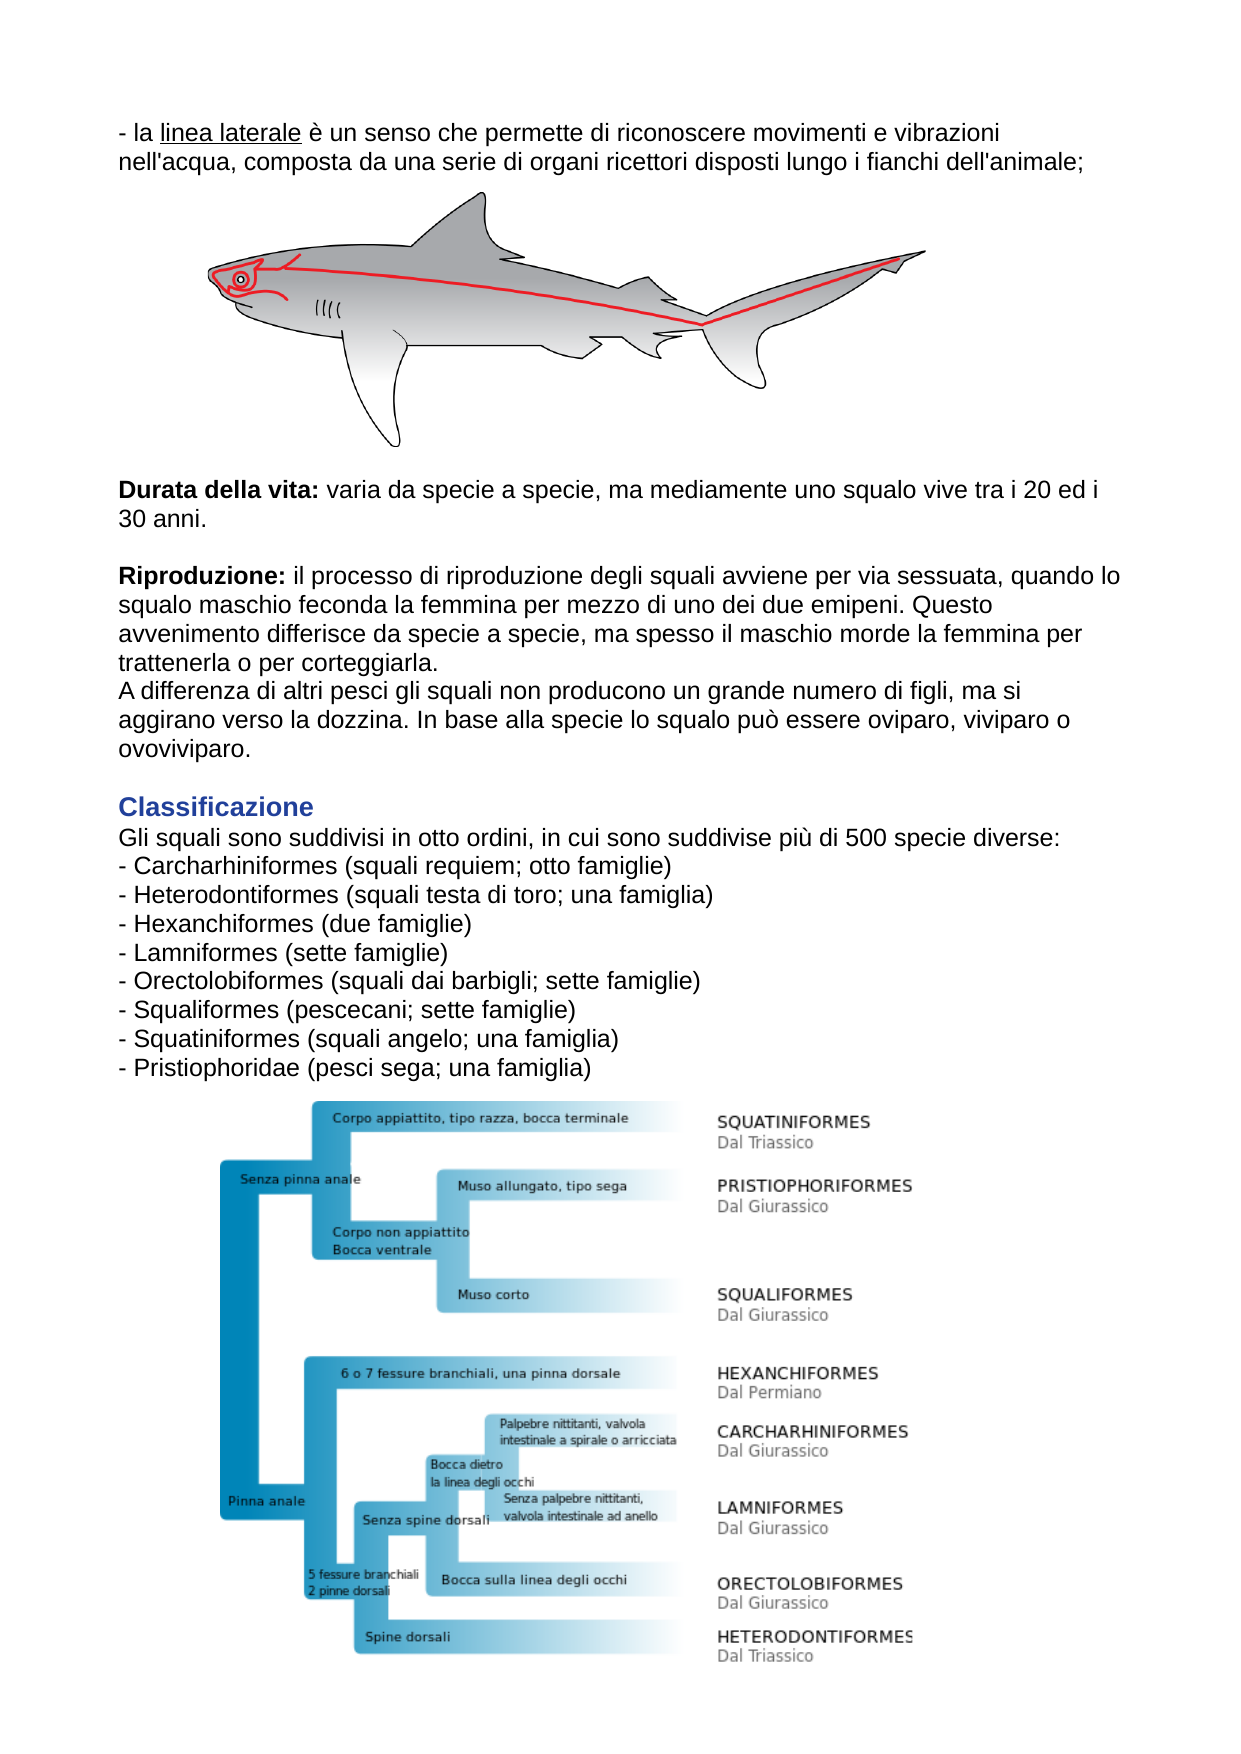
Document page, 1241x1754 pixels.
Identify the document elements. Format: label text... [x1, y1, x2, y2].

text - Heterodontiformes (squali testa di toro; una famiglia) [118, 880, 1122, 909]
text A differenza di altri pesci gli squali non producono un grande numero di figli, ma si aggirano verso la dozzina. In base alla specie lo squalo può essere oviparo, viviparo o ovoviviparo. [118, 676, 1122, 763]
text - Carcharhiniformes (squali requiem; otto famiglie) [118, 851, 1122, 880]
text - Lamniformes (sette famiglie) [118, 938, 1122, 966]
text - Hexanchiformes (due famiglie) [118, 909, 1122, 938]
text Durata della vita: varia da specie a specie, ma mediamente uno squalo vive tra i 20 ed i 30 anni. [118, 475, 1122, 533]
text Riproduzione: il processo di riproduzione degli squali avviene per via sessuata, quando lo squalo maschio feconda la femmina per mezzo di uno dei due emipeni. Questo avvenimento differisce da specie a specie, ma spesso il maschio morde la femmina per trattenerla o per corteggiarla. [118, 561, 1122, 676]
text Classificazione [118, 791, 1122, 823]
text - Orectolobiformes (squali dai barbigli; sette famiglie) [118, 966, 1122, 995]
text - la linea laterale è un senso che permette di riconoscere movimenti e vibrazioni nell'acqua, composta da una serie di organi ricettori disposti lungo i fianchi dell'animale; [118, 118, 1122, 176]
text - Pristiophoridae (pesci sega; una famiglia) [118, 1053, 1122, 1081]
text - Squaliformes (pescecani; sette famiglie) [118, 995, 1122, 1024]
text Gli squali sono suddivisi in otto ordini, in cui sono suddivise più di 500 specie diverse: [118, 823, 1122, 851]
text - Squatiniformes (squali angelo; una famiglia) [118, 1024, 1122, 1053]
